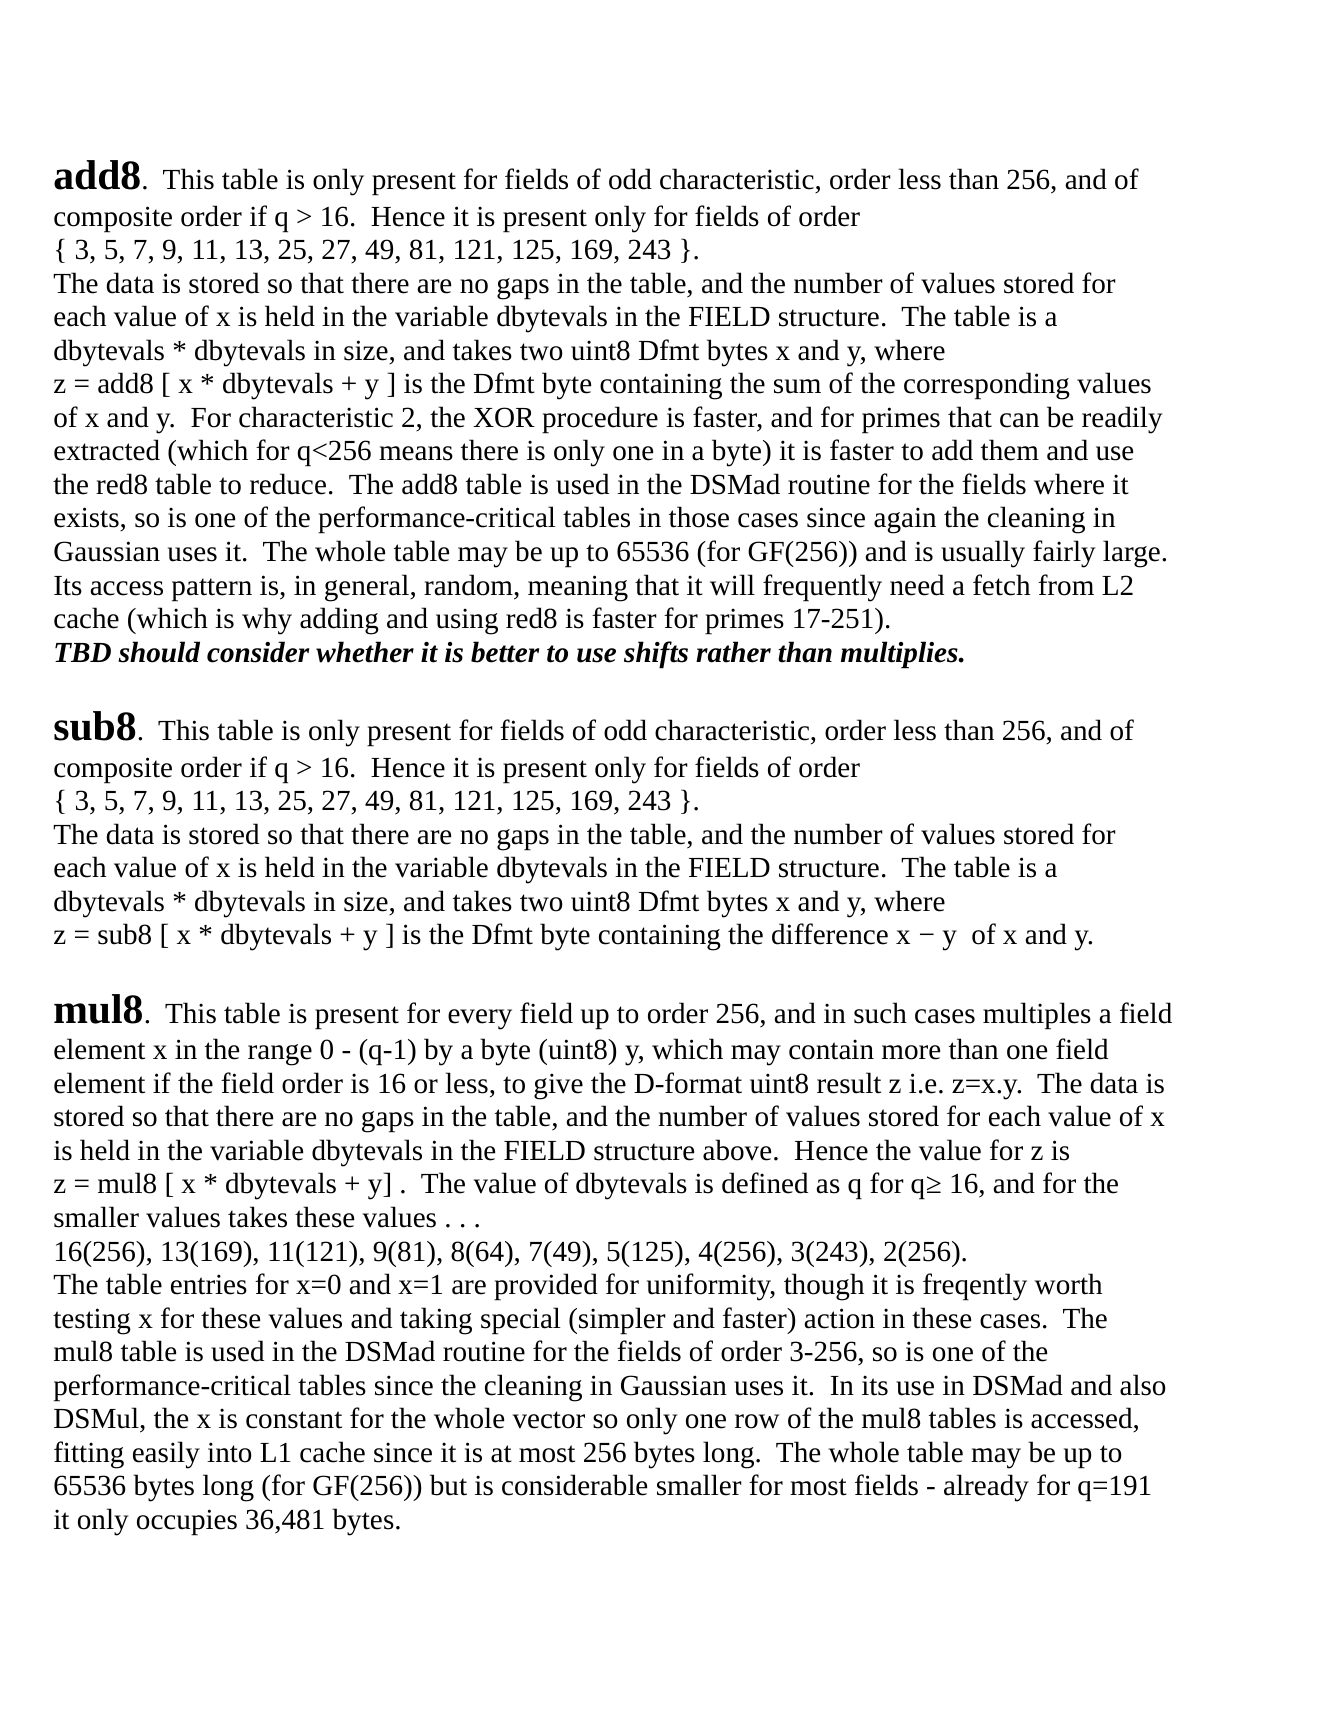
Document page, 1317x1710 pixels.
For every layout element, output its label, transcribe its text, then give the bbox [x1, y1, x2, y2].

text 16(256), 13(169), 11(121), 9(81), 8(64), 7(49), 5(125), 4(256), 3(243), 2(256). [53, 1234, 1174, 1267]
text The data is stored so that there are no gaps in the table, and the number of values stored for each value of x is held in the variable dbytevals in the FIELD structure. The table is a dbytevals * dbytevals in size, and takes two uint8 Dfmt bytes x and y, where [53, 817, 1174, 917]
text The table entries for x=0 and x=1 are provided for uniformity, though it is freqently worth testing x for these values and taking special (simpler and faster) action in these cases. The mul8 table is used in the DSMad routine for the fields of order 3-256, so is one of the performance-critical tables since the cleaning in Gaussian uses it. In its use in DSMad and also DSMul, the x is constant for the whole vector so only one row of the mul8 tables is accessed, fitting easily into L1 cache since it is at most 256 bytes long. The whole table may be up to 65536 bytes long (for GF(256)) but is considerable smaller for most fields - already for q=191 it only occupies 36,481 bytes. [53, 1267, 1174, 1536]
text The data is stored so that there are no gaps in the table, and the number of values stored for each value of x is held in the variable dbytevals in the FIELD structure. The table is a dbytevals * dbytevals in size, and takes two uint8 Dfmt bytes x and y, where [53, 266, 1174, 366]
text sub8. This table is only present for fields of odd characteristic, order less than 256, and of composite order if q > 16. Hence it is present only for fields of order [53, 702, 1174, 783]
text mul8. This table is present for every field up to order 256, and in such cases multiples a field element x in the range 0 - (q-1) by a byte (uint8) y, which may contain more than one field element if the field order is 16 or less, to give the D-format uint8 result z i.e. z=x.y. The data is stored so that there are no gaps in the table, and the number of values stored for each value of x is held in the variable dbytevals in the FIELD structure above. Hence the value for z is [53, 984, 1174, 1167]
text { 3, 5, 7, 9, 11, 13, 25, 27, 49, 81, 121, 125, 169, 243 }. [53, 783, 1174, 817]
text add8. This table is only present for fields of odd characteristic, order less than 256, and of composite order if q > 16. Hence it is present only for fields of order [53, 151, 1174, 232]
text z = sub8 [ x * dbytevals + y ] is the Dfmt byte containing the difference x − y of x and y. [53, 917, 1174, 951]
text z = mul8 [ x * dbytevals + y] . The value of dbytevals is defined as q for q≥ 16, and for the smaller values takes these values . . . [53, 1167, 1174, 1234]
text z = add8 [ x * dbytevals + y ] is the Dfmt byte containing the sum of the corresponding values of x and y. For characteristic 2, the XOR procedure is faster, and for primes that can be readily extracted (which for q<256 means there is only one in a byte) it is faster to add them and use the red8 table to reduce. The add8 table is used in the DSMad routine for the fields where it exists, so is one of the performance-critical tables in those cases since again the cleaning in Gaussian uses it. The whole table may be up to 65536 (for GF(256)) and is usually fairly large. Its access pattern is, in general, random, meaning that it will frequently need a fetch from L2 cache (which is why adding and using red8 is faster for primes 17-251). [53, 366, 1174, 635]
text TBD should consider whether it is better to use shifts rather than multiplies. [53, 635, 1174, 668]
text { 3, 5, 7, 9, 11, 13, 25, 27, 49, 81, 121, 125, 169, 243 }. [53, 232, 1174, 266]
